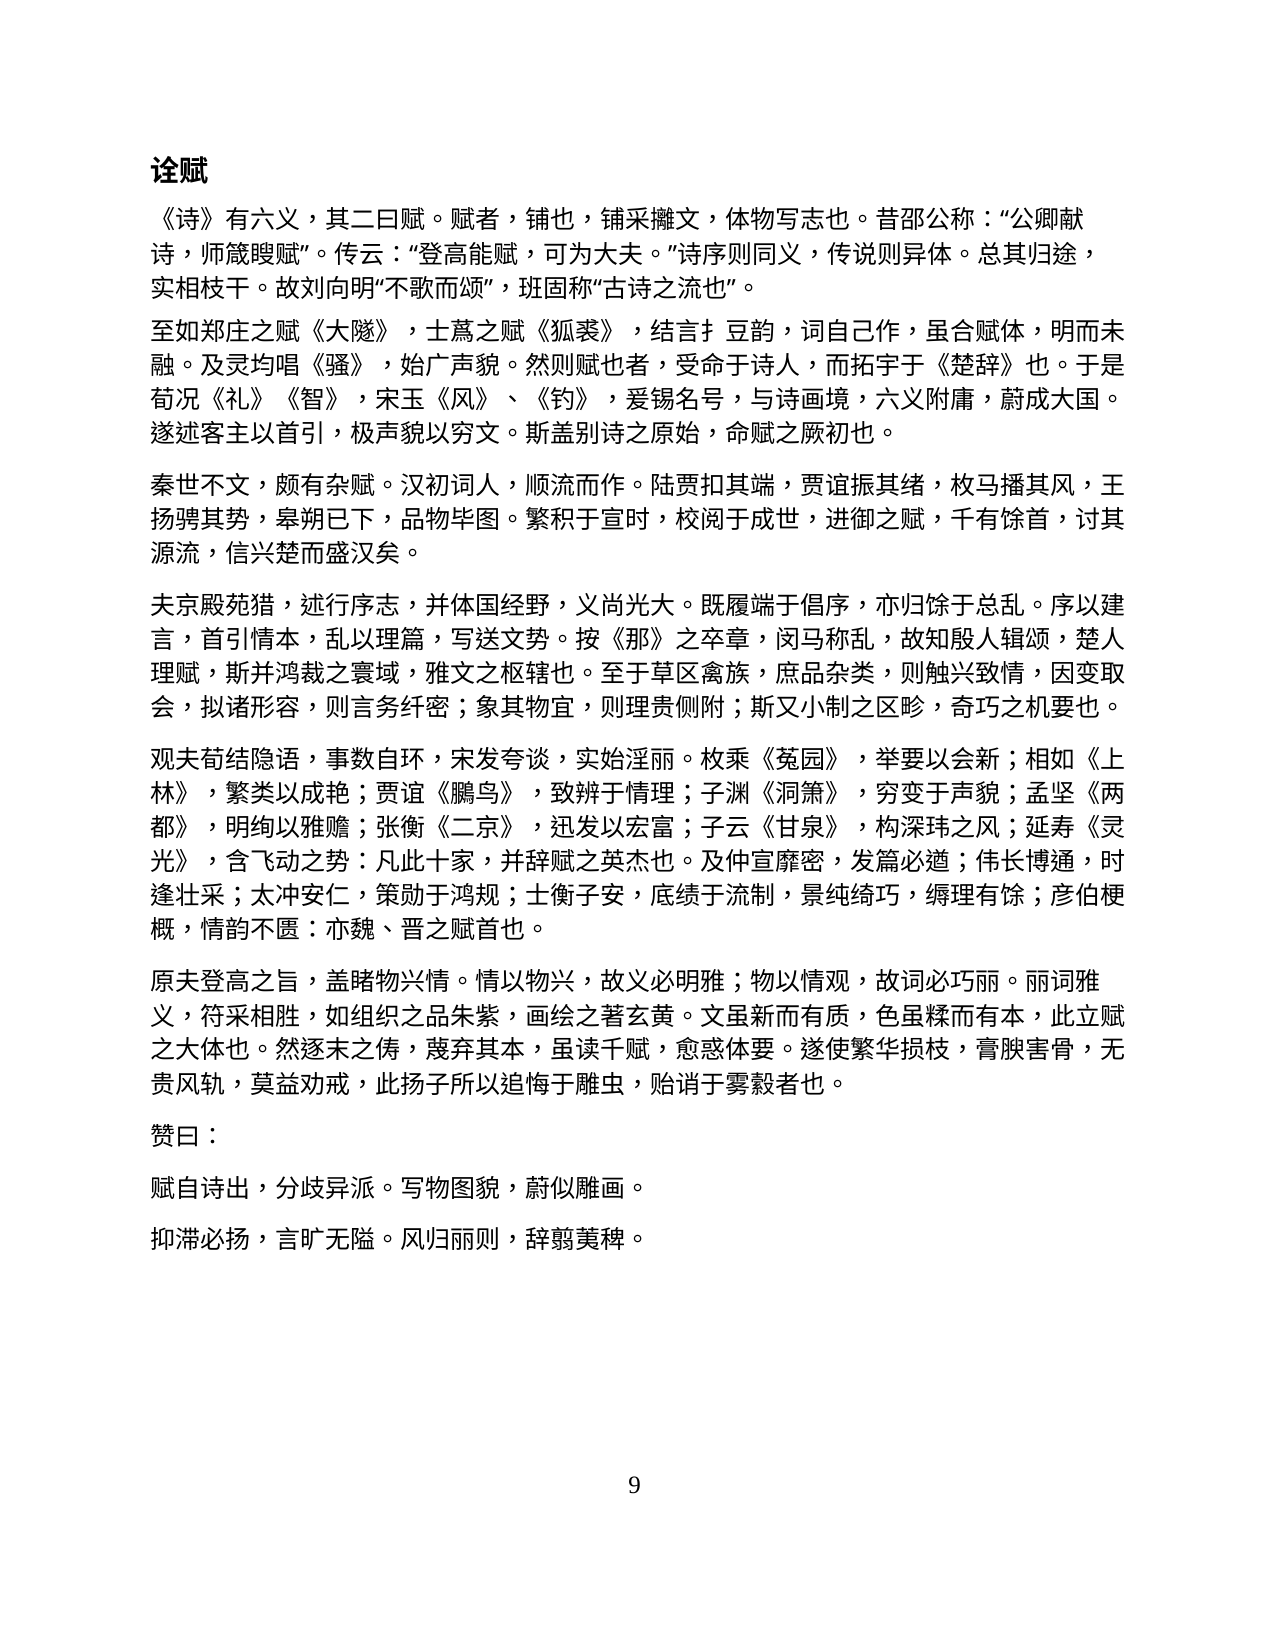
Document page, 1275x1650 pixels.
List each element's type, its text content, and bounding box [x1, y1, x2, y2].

text 秦世不文，颇有杂赋。汉初词人，顺流而作。陆贾扣其端，贾谊振其绪，枚马播其风，王扬骋其势，皋朔已下，品物毕图。繁积于宣时，校阅于成世，进御之赋，千有馀首，讨其源流，信兴楚而盛汉矣。 [150, 467, 1125, 570]
text 《诗》有六义，其二曰赋。赋者，铺也，铺采攡文，体物写志也。昔邵公称∶“公卿献诗，师箴瞍赋”。传云∶“登高能赋，可为大夫。”诗序则同义，传说则异体。总其归途，实相枝干。故刘向明“不歌而颂”，班固称“古诗之流也”。 [150, 202, 1125, 304]
text 观夫荀结隐语，事数自环，宋发夸谈，实始淫丽。枚乘《菟园》，举要以会新；相如《上林》，繁类以成艳；贾谊《鵩鸟》，致辨于情理；子渊《洞箫》，穷变于声貌；孟坚《两都》，明绚以雅赡；张衡《二京》，迅发以宏富；子云《甘泉》，构深玮之风；延寿《灵光》，含飞动之势：凡此十家，并辞赋之英杰也。及仲宣靡密，发篇必遒；伟长博通，时逢壮采；太冲安仁，策勋于鸿规；士衡子安，底绩于流制，景纯绮巧，缛理有馀；彦伯梗概，情韵不匮：亦魏、晋之赋首也。 [150, 742, 1125, 946]
text 赞曰∶ [150, 1118, 1125, 1152]
text 原夫登高之旨，盖睹物兴情。情以物兴，故义必明雅；物以情观，故词必巧丽。丽词雅义，符采相胜，如组织之品朱紫，画绘之著玄黄。文虽新而有质，色虽糅而有本，此立赋之大体也。然逐末之俦，蔑弃其本，虽读千赋，愈惑体要。遂使繁华损枝，膏腴害骨，无贵风轨，莫益劝戒，此扬子所以追悔于雕虫，贻诮于雾縠者也。 [150, 964, 1125, 1100]
text 赋自诗出，分歧异派。写物图貌，蔚似雕画。 [150, 1170, 1125, 1204]
subtitle 诠赋 [150, 150, 1125, 190]
text 夫京殿苑猎，述行序志，并体国经野，义尚光大。既履端于倡序，亦归馀于总乱。序以建言，首引情本，乱以理篇，写送文势。按《那》之卒章，闵马称乱，故知殷人辑颂，楚人理赋，斯并鸿裁之寰域，雅文之枢辖也。至于草区禽族，庶品杂类，则触兴致情，因变取会，拟诸形容，则言务纤密；象其物宜，则理贵侧附；斯又小制之区畛，奇巧之机要也。 [150, 588, 1125, 724]
text 至如郑庄之赋《大隧》，士蔿之赋《狐裘》，结言扌豆韵，词自己作，虽合赋体，明而未融。及灵均唱《骚》，始广声貌。然则赋也者，受命于诗人，而拓宇于《楚辞》也。于是荀况《礼》《智》，宋玉《风》、《钓》，爰锡名号，与诗画境，六义附庸，蔚成大国。遂述客主以首引，极声貌以穷文。斯盖别诗之原始，命赋之厥初也。 [150, 313, 1125, 449]
text 抑滞必扬，言旷无隘。风归丽则，辞翦荑稗。 [150, 1222, 1125, 1256]
